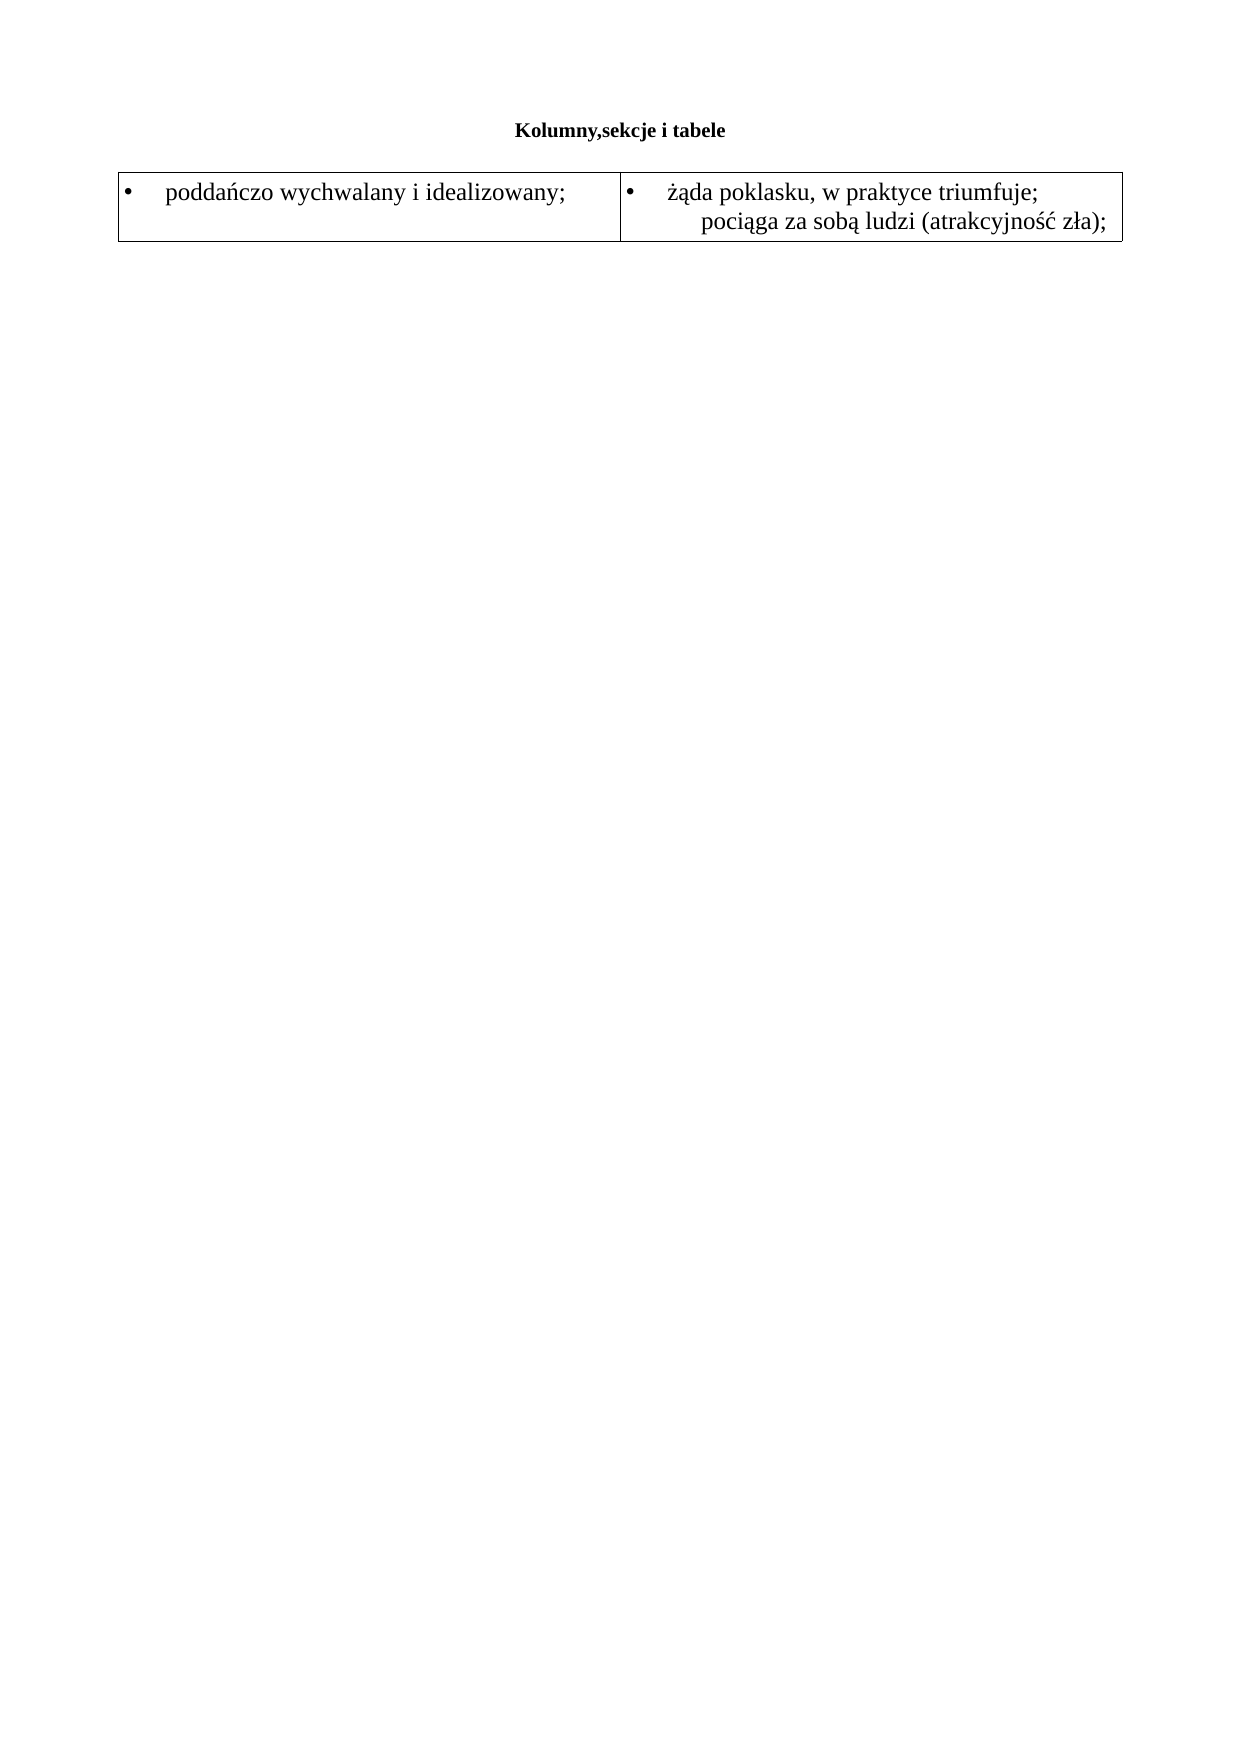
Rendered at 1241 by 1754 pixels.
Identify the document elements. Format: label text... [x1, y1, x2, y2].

table_cell uprzedmiotowiony (3 os.) - niedosięgły; cyniczny i szyderczy manipulator; gardzi człowiekiem i prawdą; żąda poklasku, w praktyce triumfuje; pociąga za sobą ludzi (atrakcyjność zła); [621, 173, 1122, 241]
table_cell spersonalizowany (2 os. lp.) - wzmocnienie groźby; strachem podporządkowuje sobie innych; poddańczo wychwalany i idealizowany; [119, 173, 620, 241]
